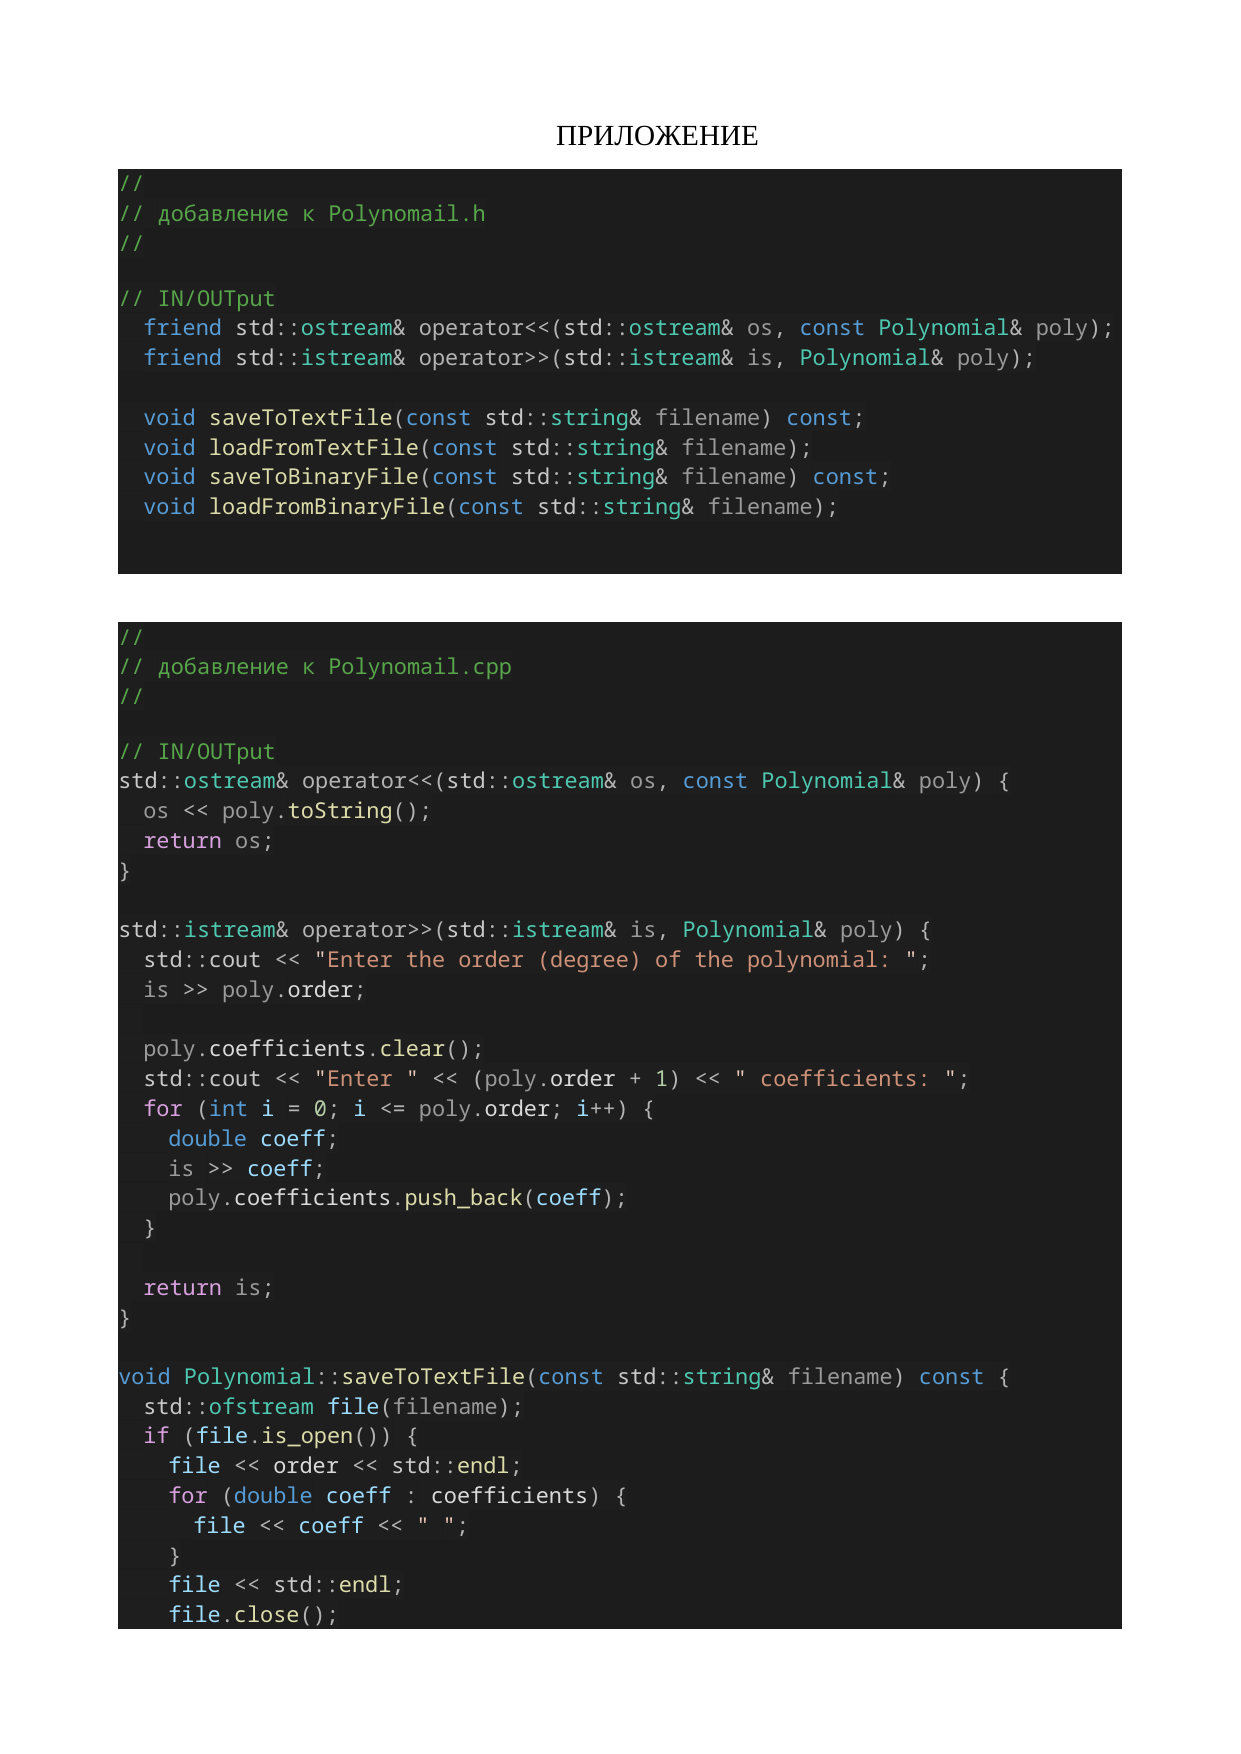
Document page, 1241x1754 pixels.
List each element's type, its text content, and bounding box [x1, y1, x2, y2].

table_header // // добавление к Polynomail.cpp // // IN/OUTput std::ostream& operator<<(std::ostream& os, const Polynomial& poly) { os << poly.toString(); return os; } std::istream& operator>>(std::istream& is, Polynomial& poly) { std::cout << "Enter the order (degree) of the polynomial: "; is >> poly.order; poly.coefficients.clear(); std::cout << "Enter " << (poly.order + 1) << " coefficients: "; for (int i = 0; i <= poly.order; i++) { double coeff; is >> coeff; poly.coefficients.push_back(coeff); } return is; } void Polynomial::saveToTextFile(const std::string& filename) const { std::ofstream file(filename); if (file.is_open()) { file << order << std::endl; for (double coeff : coefficients) { file << coeff << " "; } file << std::endl; file.close(); [118, 622, 1122, 1629]
table_header // // добавление к Polynomail.h // // IN/OUTput friend std::ostream& operator<<(std::ostream& os, const Polynomial& poly); friend std::istream& operator>>(std::istream& is, Polynomial& poly); void saveToTextFile(const std::string& filename) const; void loadFromTextFile(const std::string& filename); void saveToBinaryFile(const std::string& filename) const; void loadFromBinaryFile(const std::string& filename); [118, 169, 1122, 574]
text ПРИЛОЖЕНИЕ [118, 118, 1122, 152]
